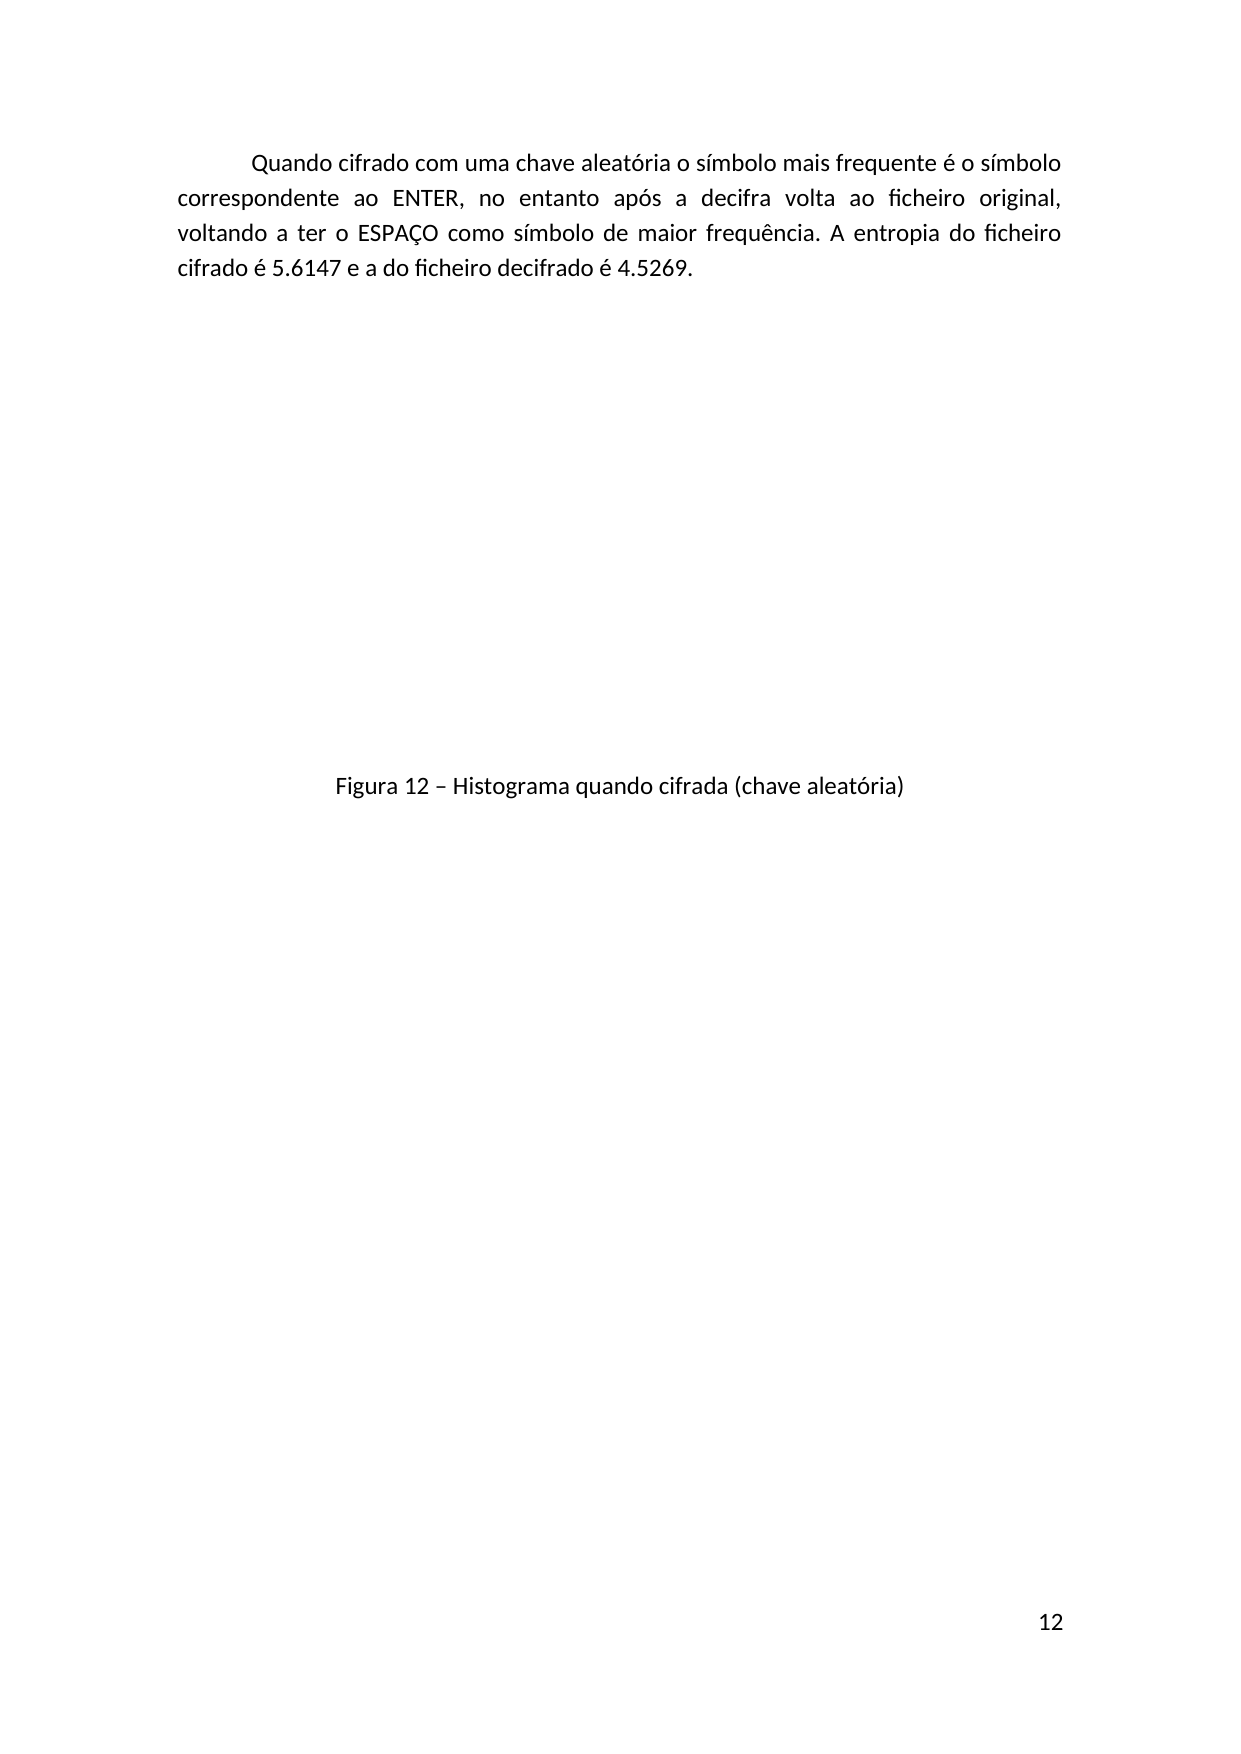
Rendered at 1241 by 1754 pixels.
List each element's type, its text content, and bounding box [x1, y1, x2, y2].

text Figura 12 – Histograma quando cifrada (chave aleatória) [311, 770, 929, 801]
text Quando cifrado com uma chave aleatória o símbolo mais frequente é o símbolo correspondente ao ENTER, no entanto após a decifra volta ao ficheiro original, voltando a ter o ESPAÇO como símbolo de maior frequência. A entropia do ficheiro cifrado é 5.6147 e a do ficheiro decifrado é 4.5269. [177, 148, 1063, 283]
